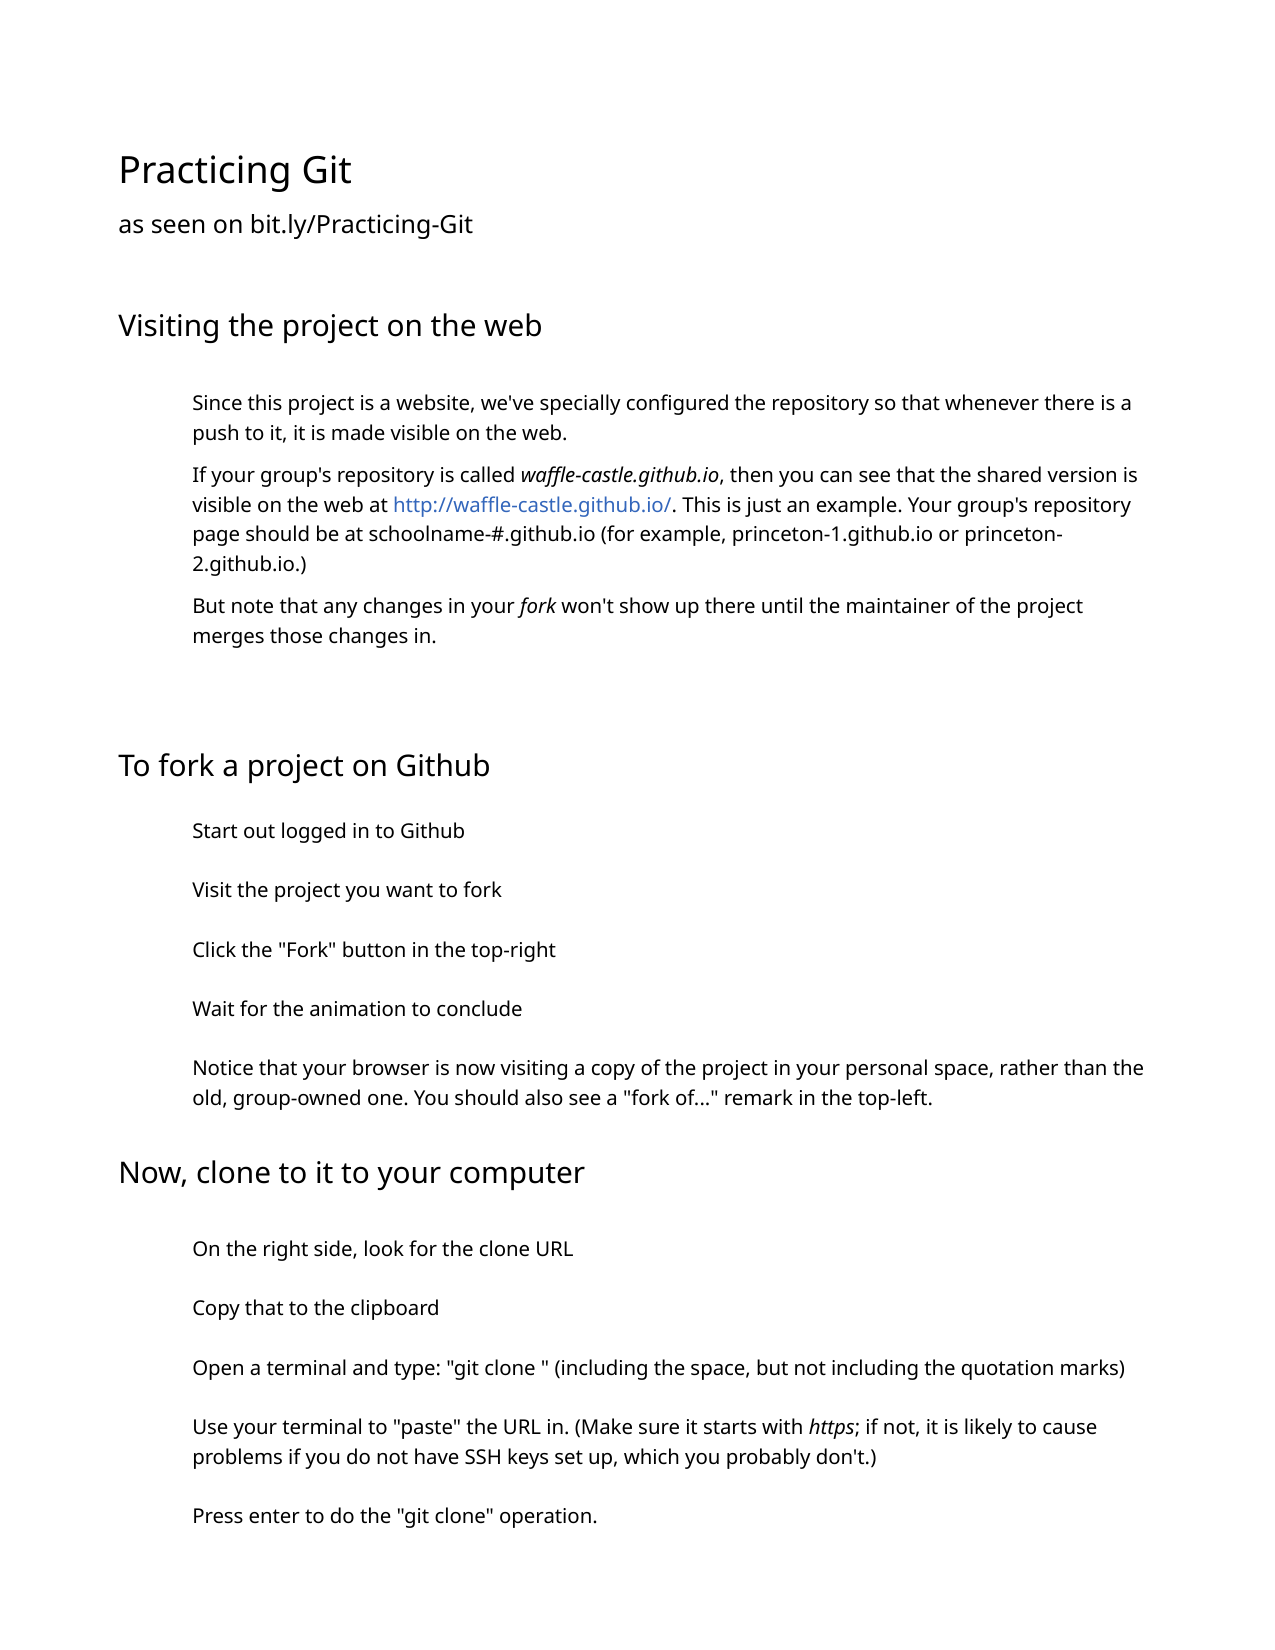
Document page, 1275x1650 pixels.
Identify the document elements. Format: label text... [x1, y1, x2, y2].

list Press enter to do the "git clone" operation. [192, 1500, 1157, 1529]
list Notice that your browser is now visiting a copy of the project in your personal space, rather than the old, group-owned one. You should also see a "fork of..." remark in the top-left. [192, 1052, 1157, 1111]
subtitle Visiting the project on the web [118, 304, 1157, 345]
list Click the "Fork" button in the top-right [192, 933, 1157, 963]
list Use your terminal to "paste" the URL in. (Make sure it starts with https; if not, it is likely to cause problems if you do not have SSH keys set up, which you probably don't.) [192, 1411, 1157, 1470]
text But note that any changes in your fork won't show up there until the maintainer of the project merges those changes in. [192, 590, 1157, 649]
list On the right side, look for the clone URL [192, 1233, 1157, 1262]
text If your group's repository is called waffle-castle.github.io, then you can see that the shared version is visible on the web at http://waffle-castle.github.io/. This is just an example. Your group's repository page should be at schoolname-#.github.io (for example, princeton-1.github.io or princeton-2.github.io.) [192, 459, 1157, 577]
subtitle Now, clone to it to your computer [118, 1152, 1157, 1192]
list Start out logged in to Github [192, 814, 1157, 844]
list Visit the project you want to fork [192, 874, 1157, 904]
subtitle To fork a project on Github [118, 744, 1157, 785]
list Copy that to the clipboard [192, 1292, 1157, 1322]
list Open a terminal and type: "git clone " (including the space, but not including the quotation marks) [192, 1351, 1157, 1381]
subtitle Practicing Git [118, 143, 1157, 194]
text Since this project is a website, we've specially configured the repository so that whenever there is a push to it, it is made visible on the web. [192, 387, 1157, 446]
list Wait for the animation to conclude [192, 993, 1157, 1022]
text as seen on bit.ly/Practicing-Git [118, 207, 1157, 241]
